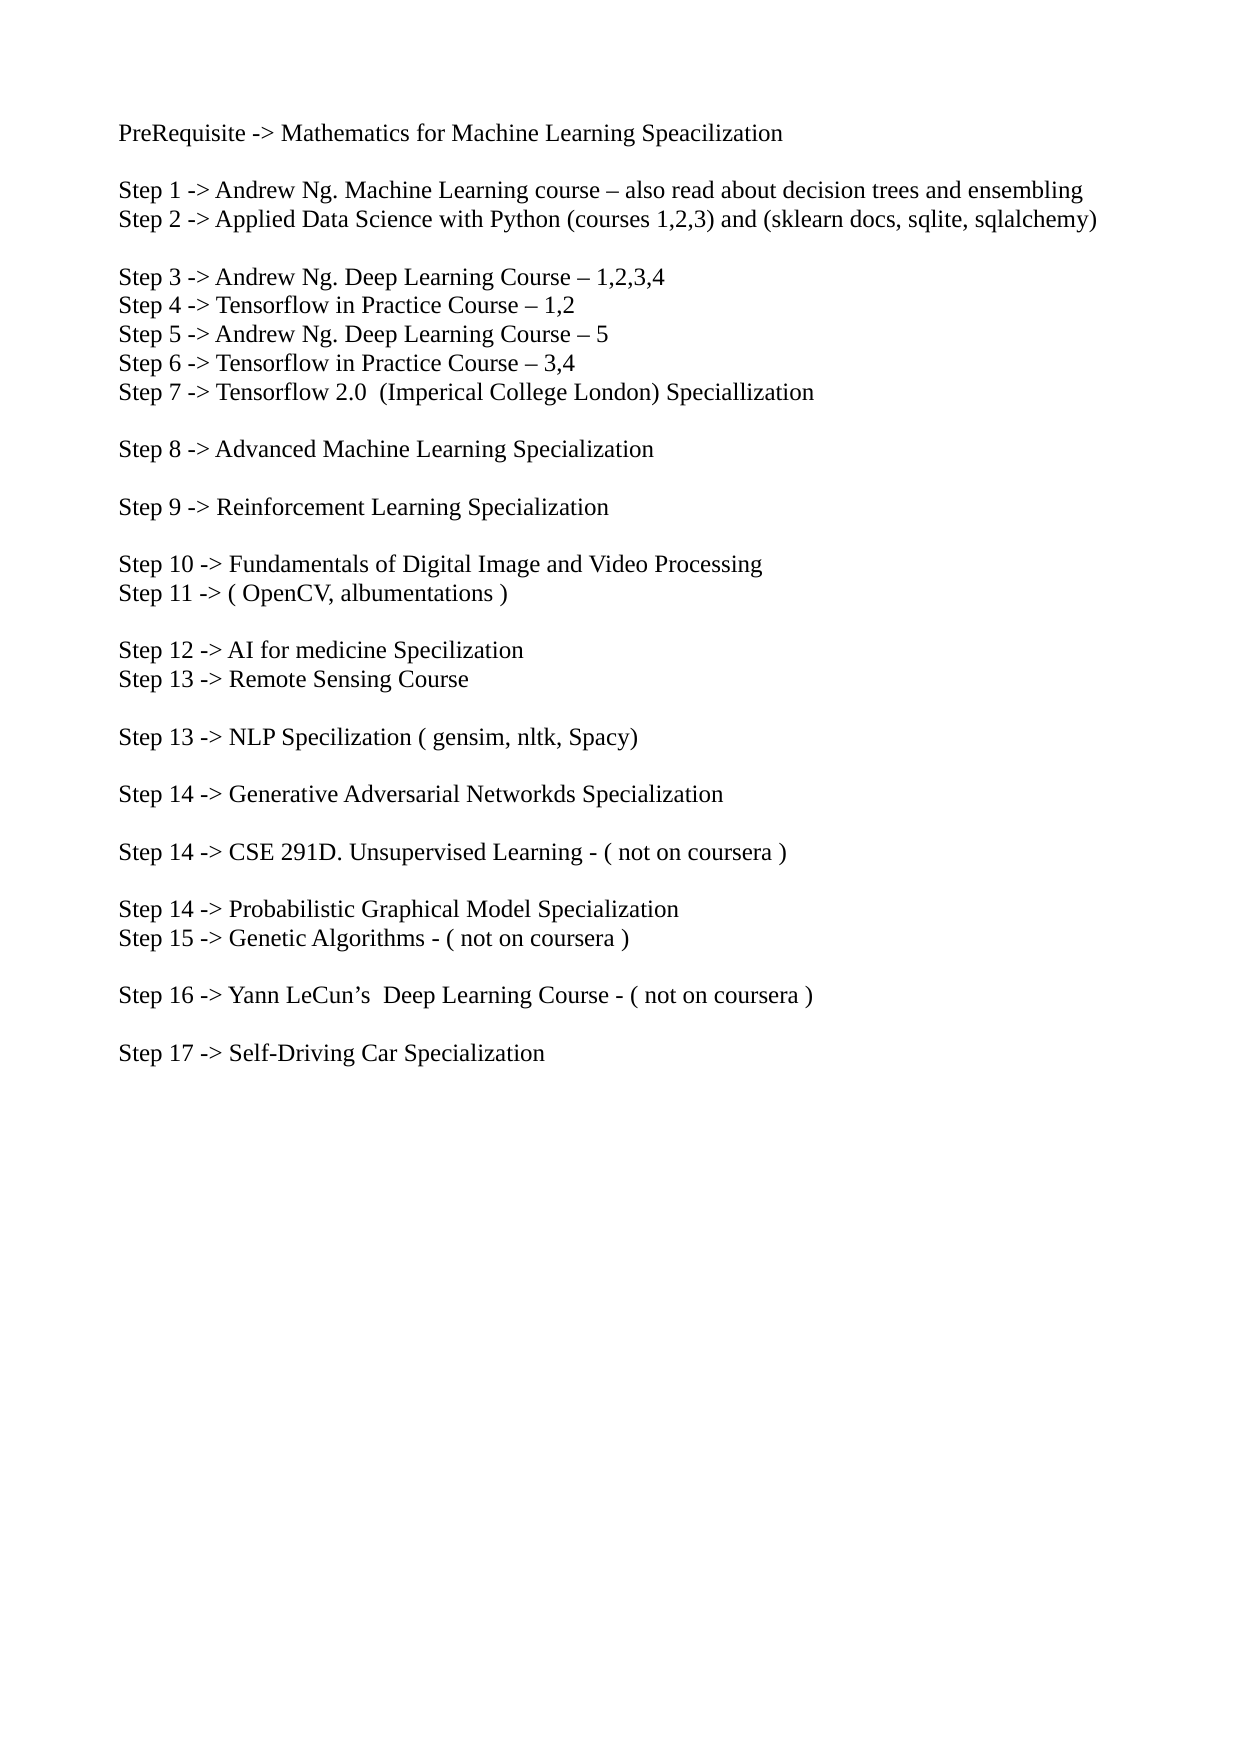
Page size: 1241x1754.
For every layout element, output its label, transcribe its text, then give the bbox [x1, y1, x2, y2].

text Step 6 -> Tensorflow in Practice Course – 3,4 [118, 348, 1122, 377]
text Step 10 -> Fundamentals of Digital Image and Video Processing [118, 549, 1122, 578]
text Step 8 -> Advanced Machine Learning Specialization [118, 434, 1122, 463]
text Step 1 -> Andrew Ng. Machine Learning course – also read about decision trees and ensembling [118, 176, 1122, 204]
text Step 14 -> CSE 291D. Unsupervised Learning - ( not on coursera ) [118, 837, 1122, 866]
text Step 12 -> AI for medicine Specilization [118, 636, 1122, 664]
text Step 9 -> Reinforcement Learning Specialization [118, 492, 1122, 521]
text Step 13 -> Remote Sensing Course [118, 664, 1122, 693]
text Step 3 -> Andrew Ng. Deep Learning Course – 1,2,3,4 [118, 233, 1122, 291]
text Step 2 -> Applied Data Science with Python (courses 1,2,3) and (sklearn docs, sqlite, sqlalchemy) [118, 204, 1122, 233]
text Step 14 -> Probabilistic Graphical Model Specialization [118, 894, 1122, 923]
text Step 5 -> Andrew Ng. Deep Learning Course – 5 [118, 319, 1122, 348]
text Step 17 -> Self-Driving Car Specialization [118, 1038, 1122, 1067]
text Step 16 -> Yann LeCun’s Deep Learning Course - ( not on coursera ) [118, 981, 1122, 1009]
text Step 4 -> Tensorflow in Practice Course – 1,2 [118, 291, 1122, 319]
text Step 14 -> Generative Adversarial Networkds Specialization [118, 779, 1122, 808]
text Step 15 -> Genetic Algorithms - ( not on coursera ) [118, 923, 1122, 952]
text Step 7 -> Tensorflow 2.0 (Imperical College London) Speciallization [118, 377, 1122, 406]
text Step 13 -> NLP Specilization ( gensim, nltk, Spacy) [118, 722, 1122, 751]
text Step 11 -> ( OpenCV, albumentations ) [118, 578, 1122, 607]
text PreRequisite -> Mathematics for Machine Learning Speacilization [118, 118, 1122, 147]
